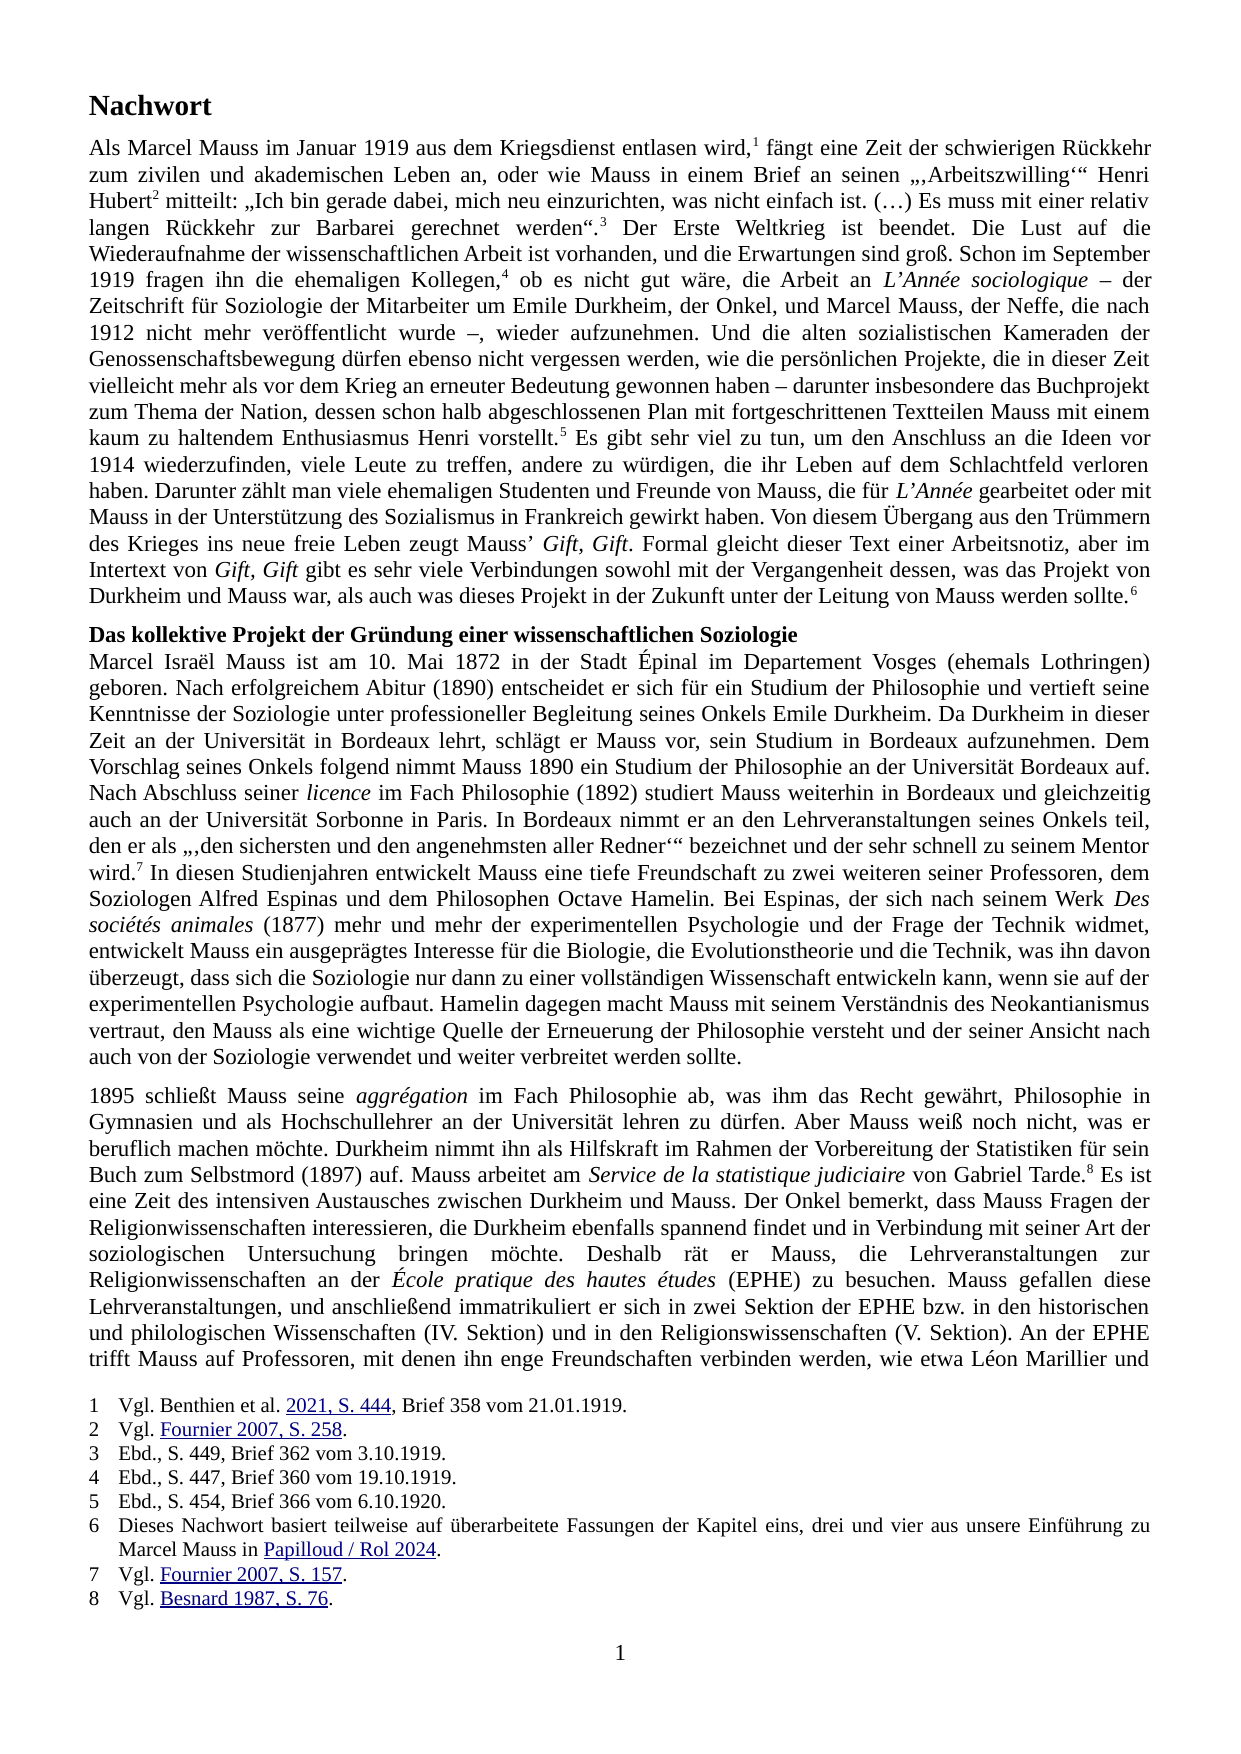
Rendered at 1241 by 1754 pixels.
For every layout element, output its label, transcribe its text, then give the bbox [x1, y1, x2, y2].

text Vgl. Fournier 2007, S. 258. [88, 1417, 1152, 1441]
text 1895 schließt Mauss seine aggrégation im Fach Philosophie ab, was ihm das Recht gewährt, Philosophie in Gymnasien und als Hochschullehrer an der Universität lehren zu dürfen. Aber Mauss weiß noch nicht, was er beruflich machen möchte. Durkheim nimmt ihn als Hilfskraft im Rahmen der Vorbereitung der Statistiken für sein Buch zum Selbstmord (1897) auf. Mauss arbeitet am Service de la statistique judiciaire von Gabriel Tarde. Es ist eine Zeit des intensiven Austausches zwischen Durkheim und Mauss. Der Onkel bemerkt, dass Mauss Fragen der Religionwissenschaften interessieren, die Durkheim ebenfalls spannend findet und in Verbindung mit seiner Art der soziologischen Untersuchung bringen möchte. Deshalb rät er Mauss, die Lehrveranstaltungen zur Religionwissenschaften an der École pratique des hautes études (EPHE) zu besuchen. Mauss gefallen diese Lehrveranstaltungen, und anschließend immatrikuliert er sich in zwei Sektion der EPHE bzw. in den historischen und philologischen Wissenschaften (IV. Sektion) und in den Religionswissenschaften (V. Sektion). An der EPHE trifft Mauss auf Professoren, mit denen ihn enge Freundschaften verbinden werden, wie etwa Léon Marillier und [88, 1082, 1152, 1372]
text Vgl. Benthien et al. 2021, S. 444, Brief 358 vom 21.01.1919. [88, 1393, 1152, 1417]
text Dieses Nachwort basiert teilweise auf überarbeitete Fassungen der Kapitel eins, drei und vier aus unsere Einführung zu Marcel Mauss in Papilloud / Rol 2024. [88, 1513, 1152, 1561]
text Vgl. Fournier 2007, S. 157. [88, 1561, 1152, 1586]
subtitle Nachwort [88, 88, 1152, 122]
text Ebd., S. 449, Brief 362 vom 3.10.1919. [88, 1441, 1152, 1465]
text Vgl. Besnard 1987, S. 76. [88, 1586, 1152, 1609]
text Ebd., S. 447, Brief 360 vom 19.10.1919. [88, 1465, 1152, 1489]
text Ebd., S. 454, Brief 366 vom 6.10.1920. [88, 1489, 1152, 1513]
subtitle Das kollektive Projekt der Gründung einer wissenschaftlichen Soziologie [88, 621, 1152, 648]
text Als Marcel Mauss im Januar 1919 aus dem Kriegsdienst entlasen wird, fängt eine Zeit der schwierigen Rückkehr zum zivilen und akademischen Leben an, oder wie Mauss in einem Brief an seinen „‚Arbeitszwilling‘“ Henri Hubert mitteilt: „Ich bin gerade dabei, mich neu einzurichten, was nicht einfach ist. (…) Es muss mit einer relativ langen Rückkehr zur Barbarei gerechnet werden“. Der Erste Weltkrieg ist beendet. Die Lust auf die Wiederaufnahme der wissenschaftlichen Arbeit ist vorhanden, und die Erwartungen sind groß. Schon im September 1919 fragen ihn die ehemaligen Kollegen, ob es nicht gut wäre, die Arbeit an L’Année sociologique – der Zeitschrift für Soziologie der Mitarbeiter um Emile Durkheim, der Onkel, und Marcel Mauss, der Neffe, die nach 1912 nicht mehr veröffentlicht wurde –, wieder aufzunehmen. Und die alten sozialistischen Kameraden der Genossenschaftsbewegung dürfen ebenso nicht vergessen werden, wie die persönlichen Projekte, die in dieser Zeit vielleicht mehr als vor dem Krieg an erneuter Bedeutung gewonnen haben – darunter insbesondere das Buchprojekt zum Thema der Nation, dessen schon halb abgeschlossenen Plan mit fortgeschrittenen Textteilen Mauss mit einem kaum zu haltendem Enthusiasmus Henri vorstellt. Es gibt sehr viel zu tun, um den Anschluss an die Ideen vor 1914 wiederzufinden, viele Leute zu treffen, andere zu würdigen, die ihr Leben auf dem Schlachtfeld verloren haben. Darunter zählt man viele ehemaligen Studenten und Freunde von Mauss, die für L’Année gearbeitet oder mit Mauss in der Unterstützung des Sozialismus in Frankreich gewirkt haben. Von diesem Übergang aus den Trümmern des Krieges ins neue freie Leben zeugt Mauss’ Gift, Gift. Formal gleicht dieser Text einer Arbeitsnotiz, aber im Intertext von Gift, Gift gibt es sehr viele Verbindungen sowohl mit der Vergangenheit dessen, was das Projekt von Durkheim und Mauss war, als auch was dieses Projekt in der Zukunft unter der Leitung von Mauss werden sollte. [88, 134, 1152, 609]
text Marcel Israël Mauss ist am 10. Mai 1872 in der Stadt Épinal im Departement Vosges (ehemals Lothringen) geboren. Nach erfolgreichem Abitur (1890) entscheidet er sich für ein Studium der Philosophie und vertieft seine Kenntnisse der Soziologie unter professioneller Begleitung seines Onkels Emile Durkheim. Da Durkheim in dieser Zeit an der Universität in Bordeaux lehrt, schlägt er Mauss vor, sein Studium in Bordeaux aufzunehmen. Dem Vorschlag seines Onkels folgend nimmt Mauss 1890 ein Studium der Philosophie an der Universität Bordeaux auf. Nach Abschluss seiner licence im Fach Philosophie (1892) studiert Mauss weiterhin in Bordeaux und gleichzeitig auch an der Universität Sorbonne in Paris. In Bordeaux nimmt er an den Lehrveranstaltungen seines Onkels teil, den er als „‚den sichersten und den angenehmsten aller Redner‘“ bezeichnet und der sehr schnell zu seinem Mentor wird. In diesen Studienjahren entwickelt Mauss eine tiefe Freundschaft zu zwei weiteren seiner Professoren, dem Soziologen Alfred Espinas und dem Philosophen Octave Hamelin. Bei Espinas, der sich nach seinem Werk Des sociétés animales (1877) mehr und mehr der experimentellen Psychologie und der Frage der Technik widmet, entwickelt Mauss ein ausgeprägtes Interesse für die Biologie, die Evolutionstheorie und die Technik, was ihn davon überzeugt, dass sich die Soziologie nur dann zu einer vollständigen Wissenschaft entwickeln kann, wenn sie auf der experimentellen Psychologie aufbaut. Hamelin dagegen macht Mauss mit seinem Verständnis des Neokantianismus vertraut, den Mauss als eine wichtige Quelle der Erneuerung der Philosophie versteht und der seiner Ansicht nach auch von der Soziologie verwendet und weiter verbreitet werden sollte. [88, 648, 1152, 1069]
